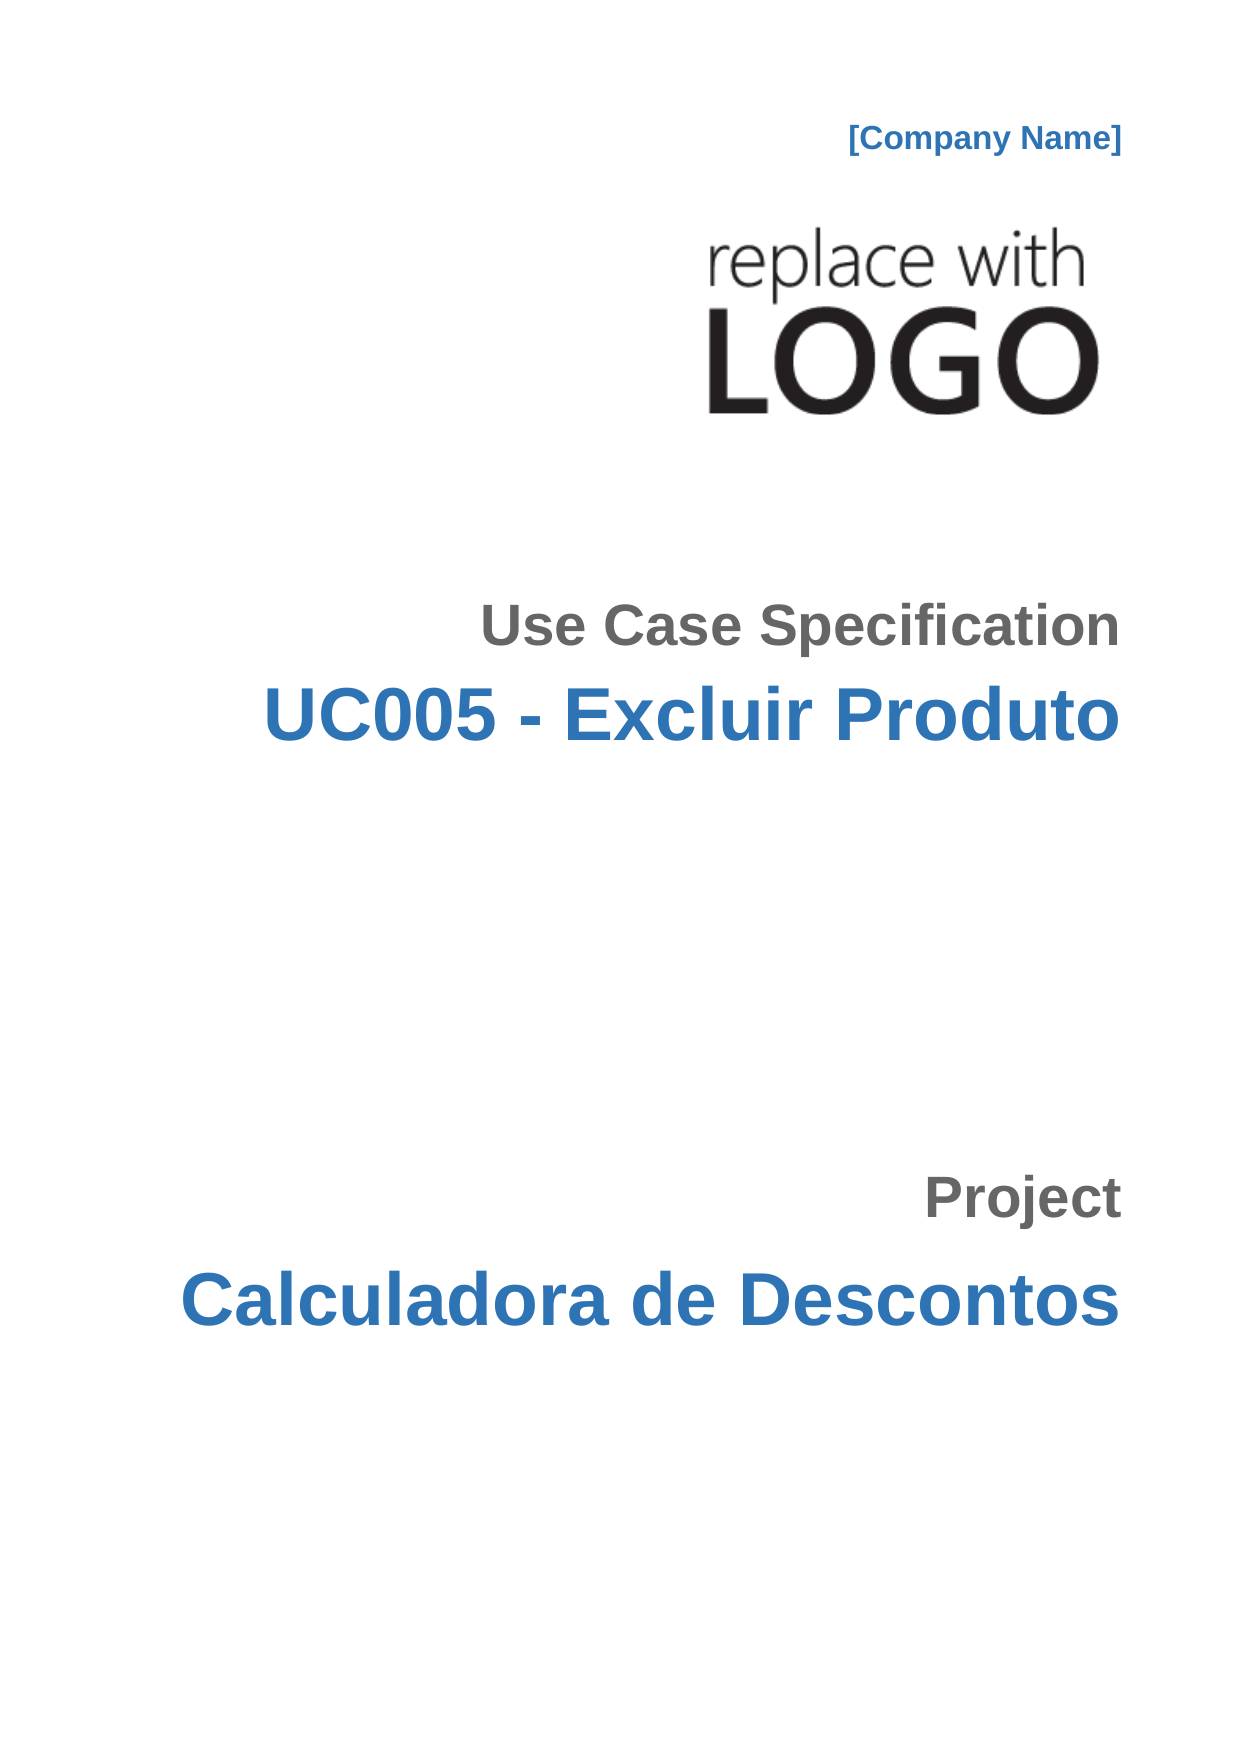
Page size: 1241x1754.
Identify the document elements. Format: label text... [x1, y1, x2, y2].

title Project [118, 1163, 1122, 1230]
text UC005 - Excluir Produto [118, 670, 1122, 757]
title Use Case Specification [118, 591, 1122, 658]
text [Company Name] [118, 118, 1122, 157]
picture [687, 206, 1123, 445]
title Calculadora de Descontos [118, 1255, 1122, 1341]
